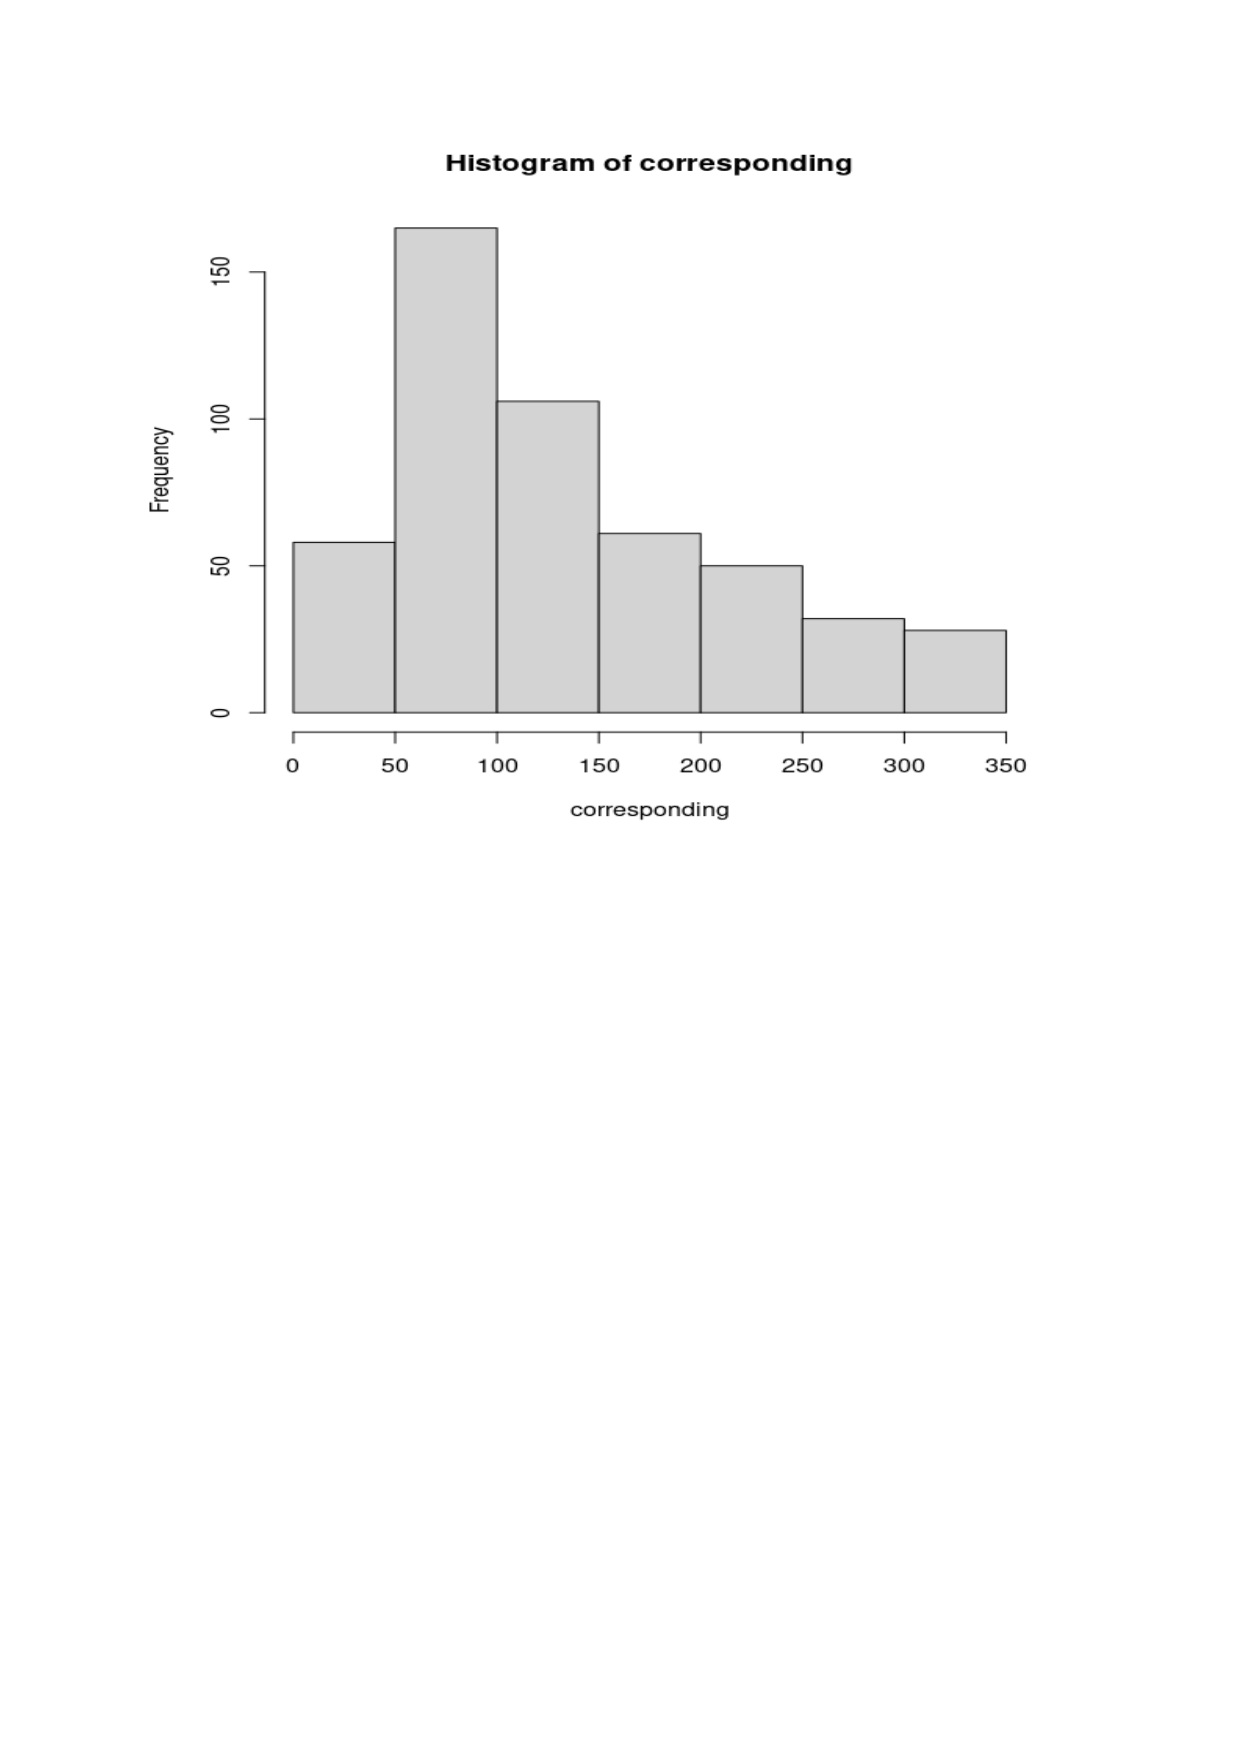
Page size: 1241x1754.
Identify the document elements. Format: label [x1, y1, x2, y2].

picture [142, 118, 1098, 845]
